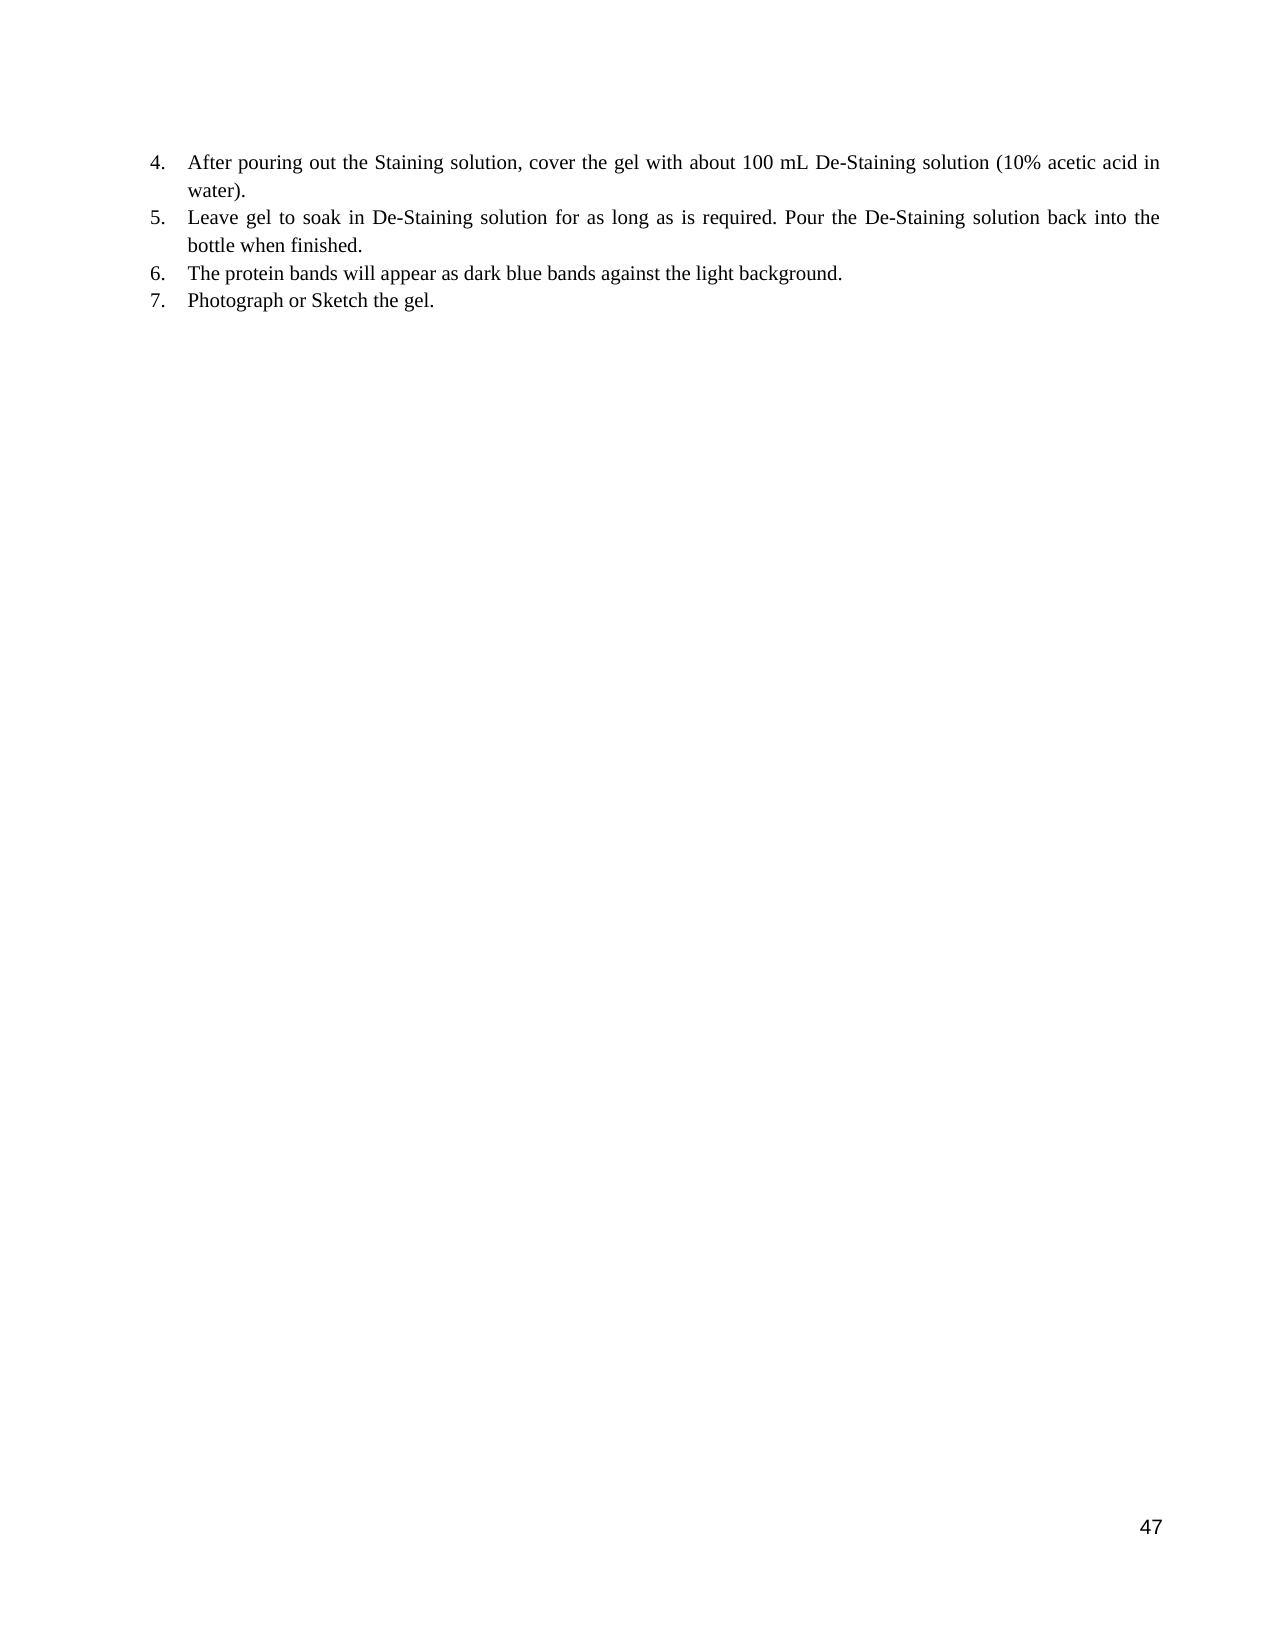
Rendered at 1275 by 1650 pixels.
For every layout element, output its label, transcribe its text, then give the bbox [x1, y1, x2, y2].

list Photograph or Sketch the gel. [150, 288, 1162, 312]
list Leave gel to soak in De-Staining solution for as long as is required. Pour the De-Staining solution back into the bottle when finished. [150, 205, 1162, 257]
list After pouring out the Staining solution, cover the gel with about 100 mL De-Staining solution (10% acetic acid in water). [150, 150, 1162, 202]
list The protein bands will appear as dark blue bands against the light background. [150, 260, 1162, 284]
